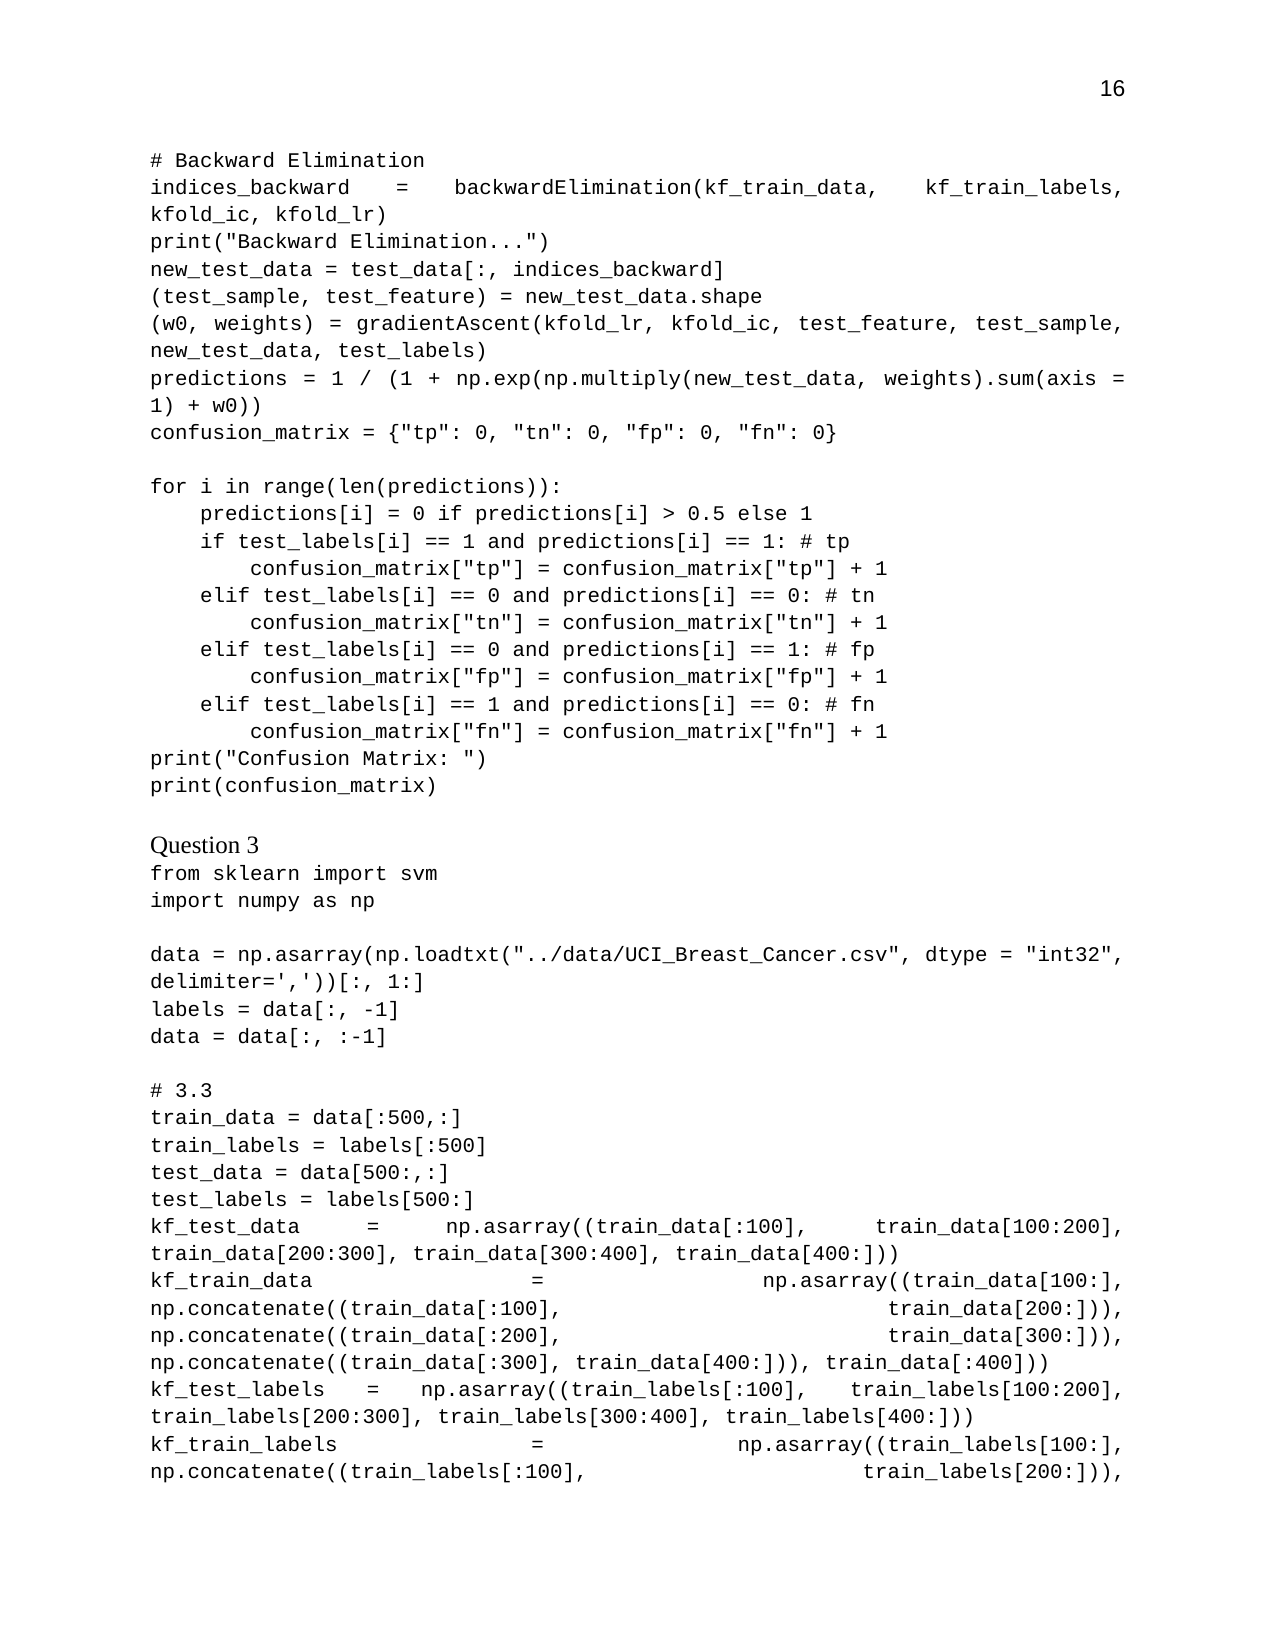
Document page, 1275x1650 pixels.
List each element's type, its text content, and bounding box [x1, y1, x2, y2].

text # 3.3 [150, 1080, 1125, 1104]
text train_labels = labels[:500] [150, 1134, 1125, 1158]
text predictions = 1 / (1 + np.exp(np.multiply(new_test_data, weights).sum(axis = 1) + w0)) [150, 367, 1125, 418]
text data = data[:, :-1] [150, 1026, 1125, 1049]
text confusion_matrix["tp"] = confusion_matrix["tp"] + 1 [150, 558, 1125, 581]
text Question 3 [150, 830, 1125, 858]
text (test_sample, test_feature) = new_test_data.shape [150, 286, 1125, 309]
text # Backward Elimination [150, 150, 1125, 174]
text new_test_data = test_data[:, indices_backward] [150, 259, 1125, 282]
text print(confusion_matrix) [150, 775, 1125, 799]
text print("Backward Elimination...") [150, 232, 1125, 255]
text kf_test_labels = np.asarray((train_labels[:100], train_labels[100:200], train_labels[200:300], train_labels[300:400], train_labels[400:])) [150, 1379, 1125, 1430]
text confusion_matrix = {"tp": 0, "tn": 0, "fp": 0, "fn": 0} [150, 422, 1125, 446]
text data = np.asarray(np.loadtxt("../data/UCI_Breast_Cancer.csv", dtype = "int32", delimiter=','))[:, 1:] [150, 944, 1125, 995]
text elif test_labels[i] == 0 and predictions[i] == 1: # fp [150, 639, 1125, 663]
text elif test_labels[i] == 1 and predictions[i] == 0: # fn [150, 694, 1125, 717]
text if test_labels[i] == 1 and predictions[i] == 1: # tp [150, 531, 1125, 554]
text from sklearn import svm [150, 863, 1125, 886]
text kf_train_data = np.asarray((train_data[100:], np.concatenate((train_data[:100], train_data[200:])), np.concatenate((train_data[:200], train_data[300:])), np.concatenate((train_data[:300], train_data[400:])), train_data[:400])) [150, 1271, 1125, 1376]
text print("Confusion Matrix: ") [150, 748, 1125, 772]
text confusion_matrix["fp"] = confusion_matrix["fp"] + 1 [150, 667, 1125, 690]
text train_data = data[:500,:] [150, 1107, 1125, 1131]
text (w0, weights) = gradientAscent(kfold_lr, kfold_ic, test_feature, test_sample, new_test_data, test_labels) [150, 313, 1125, 364]
text kf_test_data = np.asarray((train_data[:100], train_data[100:200], train_data[200:300], train_data[300:400], train_data[400:])) [150, 1216, 1125, 1267]
text elif test_labels[i] == 0 and predictions[i] == 0: # tn [150, 585, 1125, 609]
text test_data = data[500:,:] [150, 1162, 1125, 1185]
text confusion_matrix["fn"] = confusion_matrix["fn"] + 1 [150, 721, 1125, 744]
text import numpy as np [150, 890, 1125, 913]
text confusion_matrix["tn"] = confusion_matrix["tn"] + 1 [150, 612, 1125, 636]
text labels = data[:, -1] [150, 999, 1125, 1022]
text test_labels = labels[500:] [150, 1189, 1125, 1213]
text kf_train_labels = np.asarray((train_labels[100:], np.concatenate((train_labels[:100], train_labels[200:])), [150, 1434, 1125, 1484]
text indices_backward = backwardElimination(kf_train_data, kf_train_labels, kfold_ic, kfold_lr) [150, 177, 1125, 228]
text for i in range(len(predictions)): [150, 476, 1125, 500]
text predictions[i] = 0 if predictions[i] > 0.5 else 1 [150, 503, 1125, 527]
